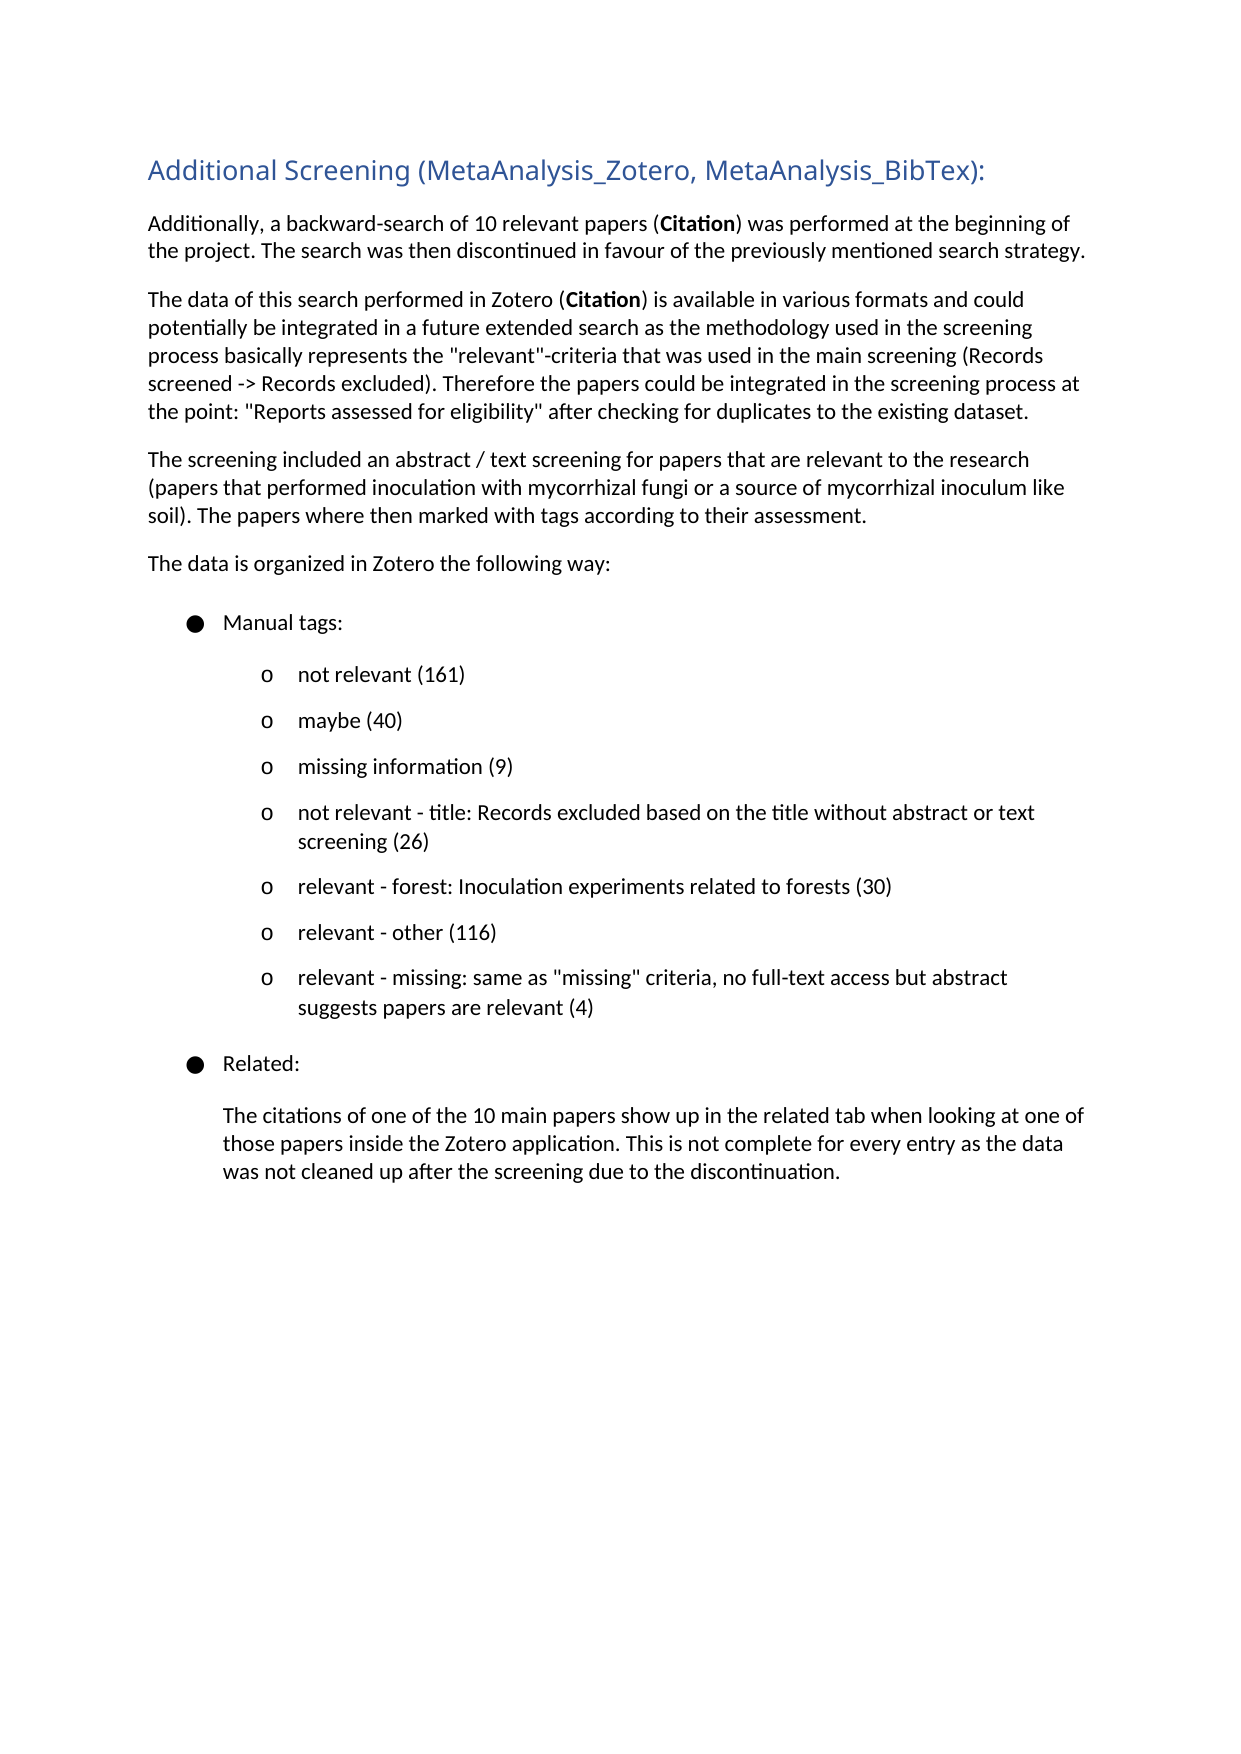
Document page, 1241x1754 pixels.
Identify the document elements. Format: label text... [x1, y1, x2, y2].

text Additionally, a backward-search of 10 relevant papers (Citation) was performed at the beginning of the project. The search was then discontinued in favour of the previously mentioned search strategy. [148, 209, 1093, 265]
list relevant - other (116) [260, 918, 1093, 947]
text The data of this search performed in Zotero (Citation) is available in various formats and could potentially be integrated in a future extended search as the methodology used in the screening process basically represents the "relevant"-criteria that was used in the main screening (Records screened -> Records excluded). Therefore the papers could be integrated in the screening process at the point: "Reports assessed for eligibility" after checking for duplicates to the existing dataset. [148, 285, 1093, 425]
list Manual tags: [185, 597, 1093, 644]
list Related: [185, 1037, 1093, 1084]
text The data is organized in Zotero the following way: [148, 549, 1093, 577]
list not relevant - title: Records excluded based on the title without abstract or text screening (26) [260, 798, 1093, 855]
list missing information (9) [260, 752, 1093, 781]
subtitle Additional Screening (MetaAnalysis_Zotero, MetaAnalysis_BibTex): [148, 152, 1093, 189]
list relevant - missing: same as "missing" criteria, no full-text access but abstract suggests papers are relevant (4) [260, 963, 1093, 1021]
list not relevant (161) [260, 661, 1093, 690]
text The screening included an abstract / text screening for papers that are relevant to the research (papers that performed inoculation with mycorrhizal fungi or a source of mycorrhizal inoculum like soil). The papers where then marked with tags according to their assessment. [148, 445, 1093, 529]
list maybe (40) [260, 706, 1093, 736]
list relevant - forest: Inoculation experiments related to forests (30) [260, 872, 1093, 901]
text The citations of one of the 10 main papers show up in the related tab when looking at one of those papers inside the Zotero application. This is not complete for every entry as the data was not cleaned up after the screening due to the discontinuation. [223, 1101, 1093, 1185]
